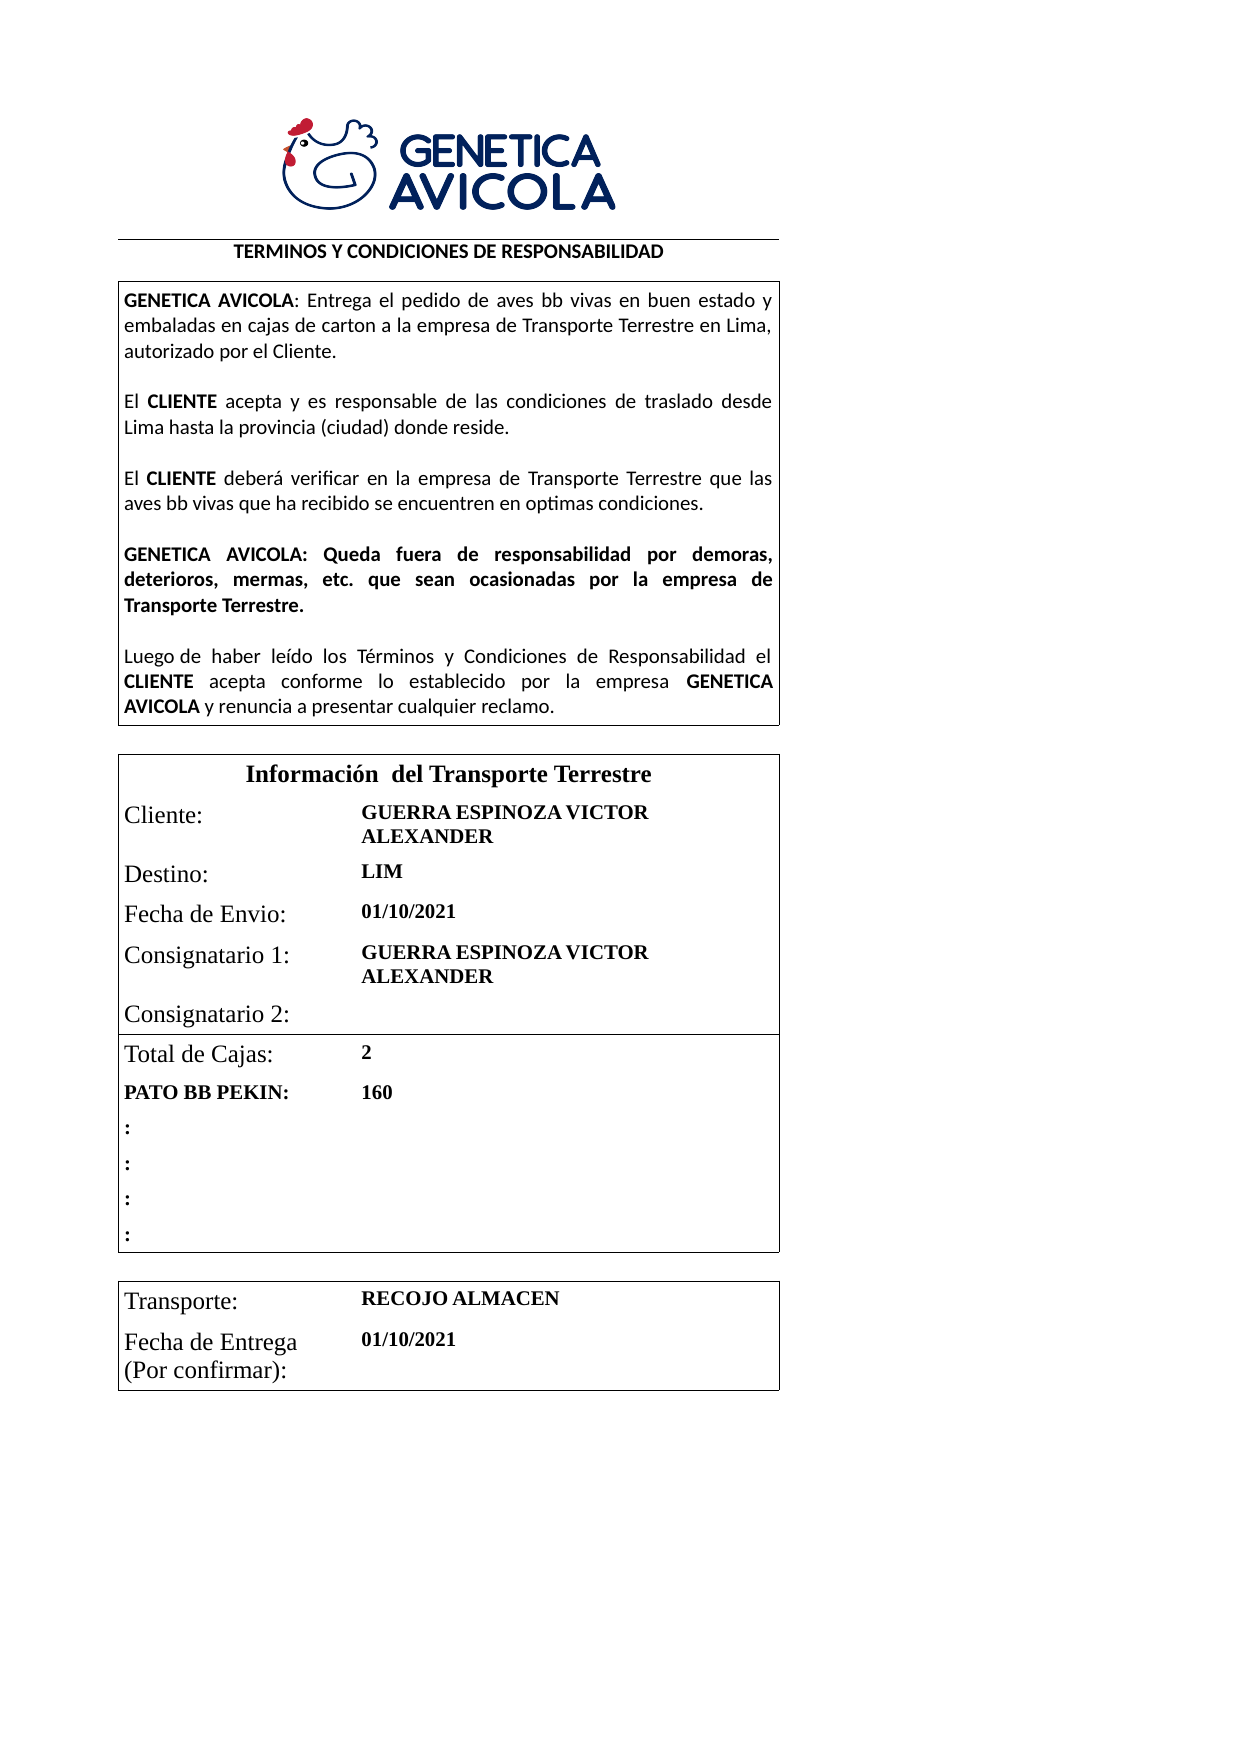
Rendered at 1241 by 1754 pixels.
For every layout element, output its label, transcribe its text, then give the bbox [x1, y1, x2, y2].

table_cell Consignatario 2: [119, 994, 356, 1034]
table_cell Consignatario 1: [119, 934, 356, 993]
table_cell GUERRA ESPINOZA VICTOR ALEXANDER [356, 794, 779, 853]
table_cell RECOJO ALMACEN [356, 1282, 779, 1321]
table_cell : [119, 1216, 356, 1252]
table_cell Total de Cajas: [119, 1035, 356, 1074]
table_cell : [119, 1145, 356, 1181]
picture [282, 118, 616, 210]
table_cell 01/10/2021 [356, 1321, 779, 1390]
table_header TERMINOS Y CONDICIONES DE RESPONSABILIDAD [118, 240, 779, 281]
table_cell GENETICA AVICOLA: Entrega el pedido de aves bb vivas en buen estado y embaladas en cajas de carton a la empresa de Transporte Terrestre en Lima, autorizado por el Cliente. El CLIENTE acepta y es responsable de las condiciones de traslado desde Lima hasta la provincia (ciudad) donde reside. El CLIENTE deberá verificar en la empresa de Transporte Terrestre que las aves bb vivas que ha recibido se encuentren en optimas condiciones. GENETICA AVICOLA: Queda fuera de responsabilidad por demoras, deterioros, mermas, etc. que sean ocasionadas por la empresa de Transporte Terrestre. Luego de haber leído los Términos y Condiciones de Responsabilidad el CLIENTE acepta conforme lo establecido por la empresa GENETICA AVICOLA y renuncia a presentar cualquier reclamo. [119, 282, 779, 725]
table_cell [118, 1253, 356, 1281]
table_cell : [119, 1110, 356, 1145]
table_cell [356, 1110, 779, 1145]
table_cell Destino: [119, 854, 356, 894]
table_header Información del Transporte Terrestre [119, 755, 779, 794]
table_cell 01/10/2021 [356, 894, 779, 934]
table_cell [356, 1181, 779, 1216]
table_cell Transporte: [119, 1282, 356, 1321]
table_cell Fecha de Entrega (Por confirmar): [119, 1321, 356, 1390]
table_cell [356, 1145, 779, 1181]
table_cell Fecha de Envio: [119, 894, 356, 934]
table_cell [356, 1253, 779, 1281]
table_cell : [119, 1181, 356, 1216]
table_cell GUERRA ESPINOZA VICTOR ALEXANDER [356, 934, 779, 993]
table_cell Cliente: [119, 794, 356, 853]
table_cell [356, 1216, 779, 1252]
table_cell 2 [356, 1035, 779, 1074]
table_cell [356, 994, 779, 1034]
table_cell PATO BB PEKIN: [119, 1074, 356, 1109]
table_cell 160 [356, 1074, 779, 1109]
table_cell LIM [356, 854, 779, 894]
